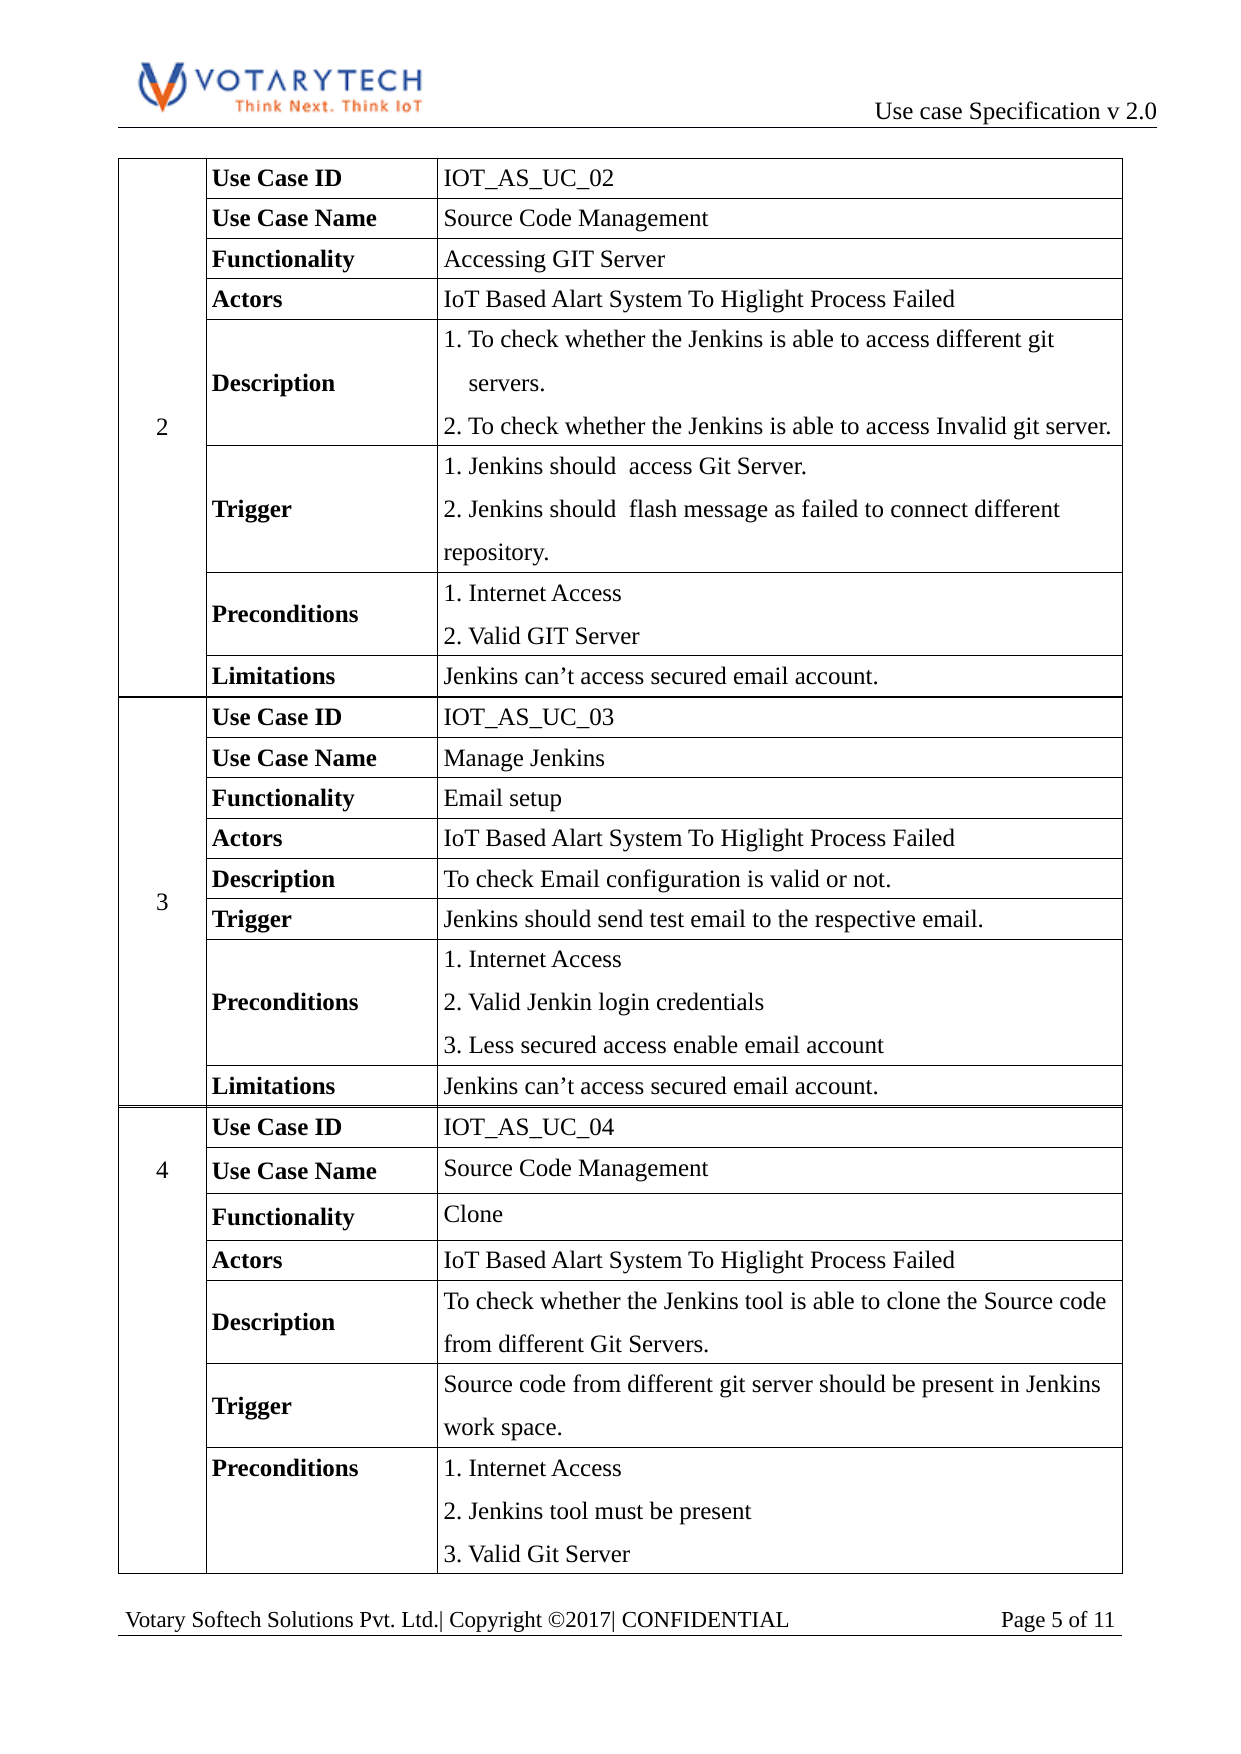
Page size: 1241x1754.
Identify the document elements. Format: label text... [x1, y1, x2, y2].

table_cell Limitations [207, 1066, 437, 1105]
table_cell 1. To check whether the Jenkins is able to access different git servers. 2. To check whether the Jenkins is able to access Invalid git server. [438, 320, 1122, 445]
table_cell Actors [207, 819, 437, 858]
picture [129, 59, 430, 119]
table_cell Functionality [207, 1194, 437, 1239]
table_cell Accessing GIT Server [438, 239, 1122, 278]
table_cell IOT_AS_UC_03 [438, 698, 1122, 737]
table_cell Source Code Management [438, 1148, 1122, 1193]
table_cell Source code from different git server should be present in Jenkins work space. [438, 1364, 1122, 1447]
table_cell 1. Internet Access 2. Valid Jenkin login credentials 3. Less secured access enable email account [438, 940, 1122, 1065]
table_cell Preconditions [207, 940, 437, 1065]
table_cell Email setup [438, 778, 1122, 818]
table_cell Actors [207, 1241, 437, 1280]
table_cell Preconditions [207, 1448, 437, 1573]
table_cell 1. Jenkins should access Git Server. 2. Jenkins should flash message as failed to connect different repository. [438, 446, 1122, 572]
table_cell Preconditions [207, 573, 437, 655]
table_cell 1. Internet Access 2. Jenkins tool must be present 3. Valid Git Server [438, 1448, 1122, 1573]
table_cell Use Case ID [207, 159, 437, 198]
table_cell Jenkins can’t access secured email account. [438, 656, 1122, 696]
table_cell To check whether the Jenkins tool is able to clone the Source code from different Git Servers. [438, 1281, 1122, 1363]
table_cell IoT Based Alart System To Higlight Process Failed [438, 819, 1122, 858]
table_cell IOT_AS_UC_02 [438, 159, 1122, 198]
table_cell Jenkins can’t access secured email account. [438, 1066, 1122, 1105]
table_cell Source Code Management [438, 199, 1122, 238]
table_cell Actors [207, 279, 437, 319]
table_cell Use Case ID [207, 1108, 437, 1147]
table_cell 1. Internet Access 2. Valid GIT Server [438, 573, 1122, 655]
table_cell Manage Jenkins [438, 738, 1122, 777]
table_cell IoT Based Alart System To Higlight Process Failed [438, 1241, 1122, 1280]
table_cell Trigger [207, 899, 437, 938]
table_cell To check Email configuration is valid or not. [438, 859, 1122, 898]
table_cell 3 [119, 698, 206, 1105]
table_cell Use Case ID [207, 698, 437, 737]
table_cell Description [207, 320, 437, 445]
table_cell Use Case Name [207, 199, 437, 238]
table_cell Description [207, 1281, 437, 1363]
table_cell Clone [438, 1194, 1122, 1239]
table_cell IOT_AS_UC_04 [438, 1108, 1122, 1147]
table_cell Functionality [207, 239, 437, 278]
table_cell Functionality [207, 778, 437, 818]
table_cell Jenkins should send test email to the respective email. [438, 899, 1122, 938]
table_cell 2 [119, 159, 206, 696]
table_cell Use Case Name [207, 1148, 437, 1193]
table_cell Limitations [207, 656, 437, 696]
table_cell IoT Based Alart System To Higlight Process Failed [438, 279, 1122, 319]
table_cell Use Case Name [207, 738, 437, 777]
table_cell Trigger [207, 1364, 437, 1447]
table_cell 4 [119, 1108, 206, 1573]
table_cell Trigger [207, 446, 437, 572]
table_cell Description [207, 859, 437, 898]
